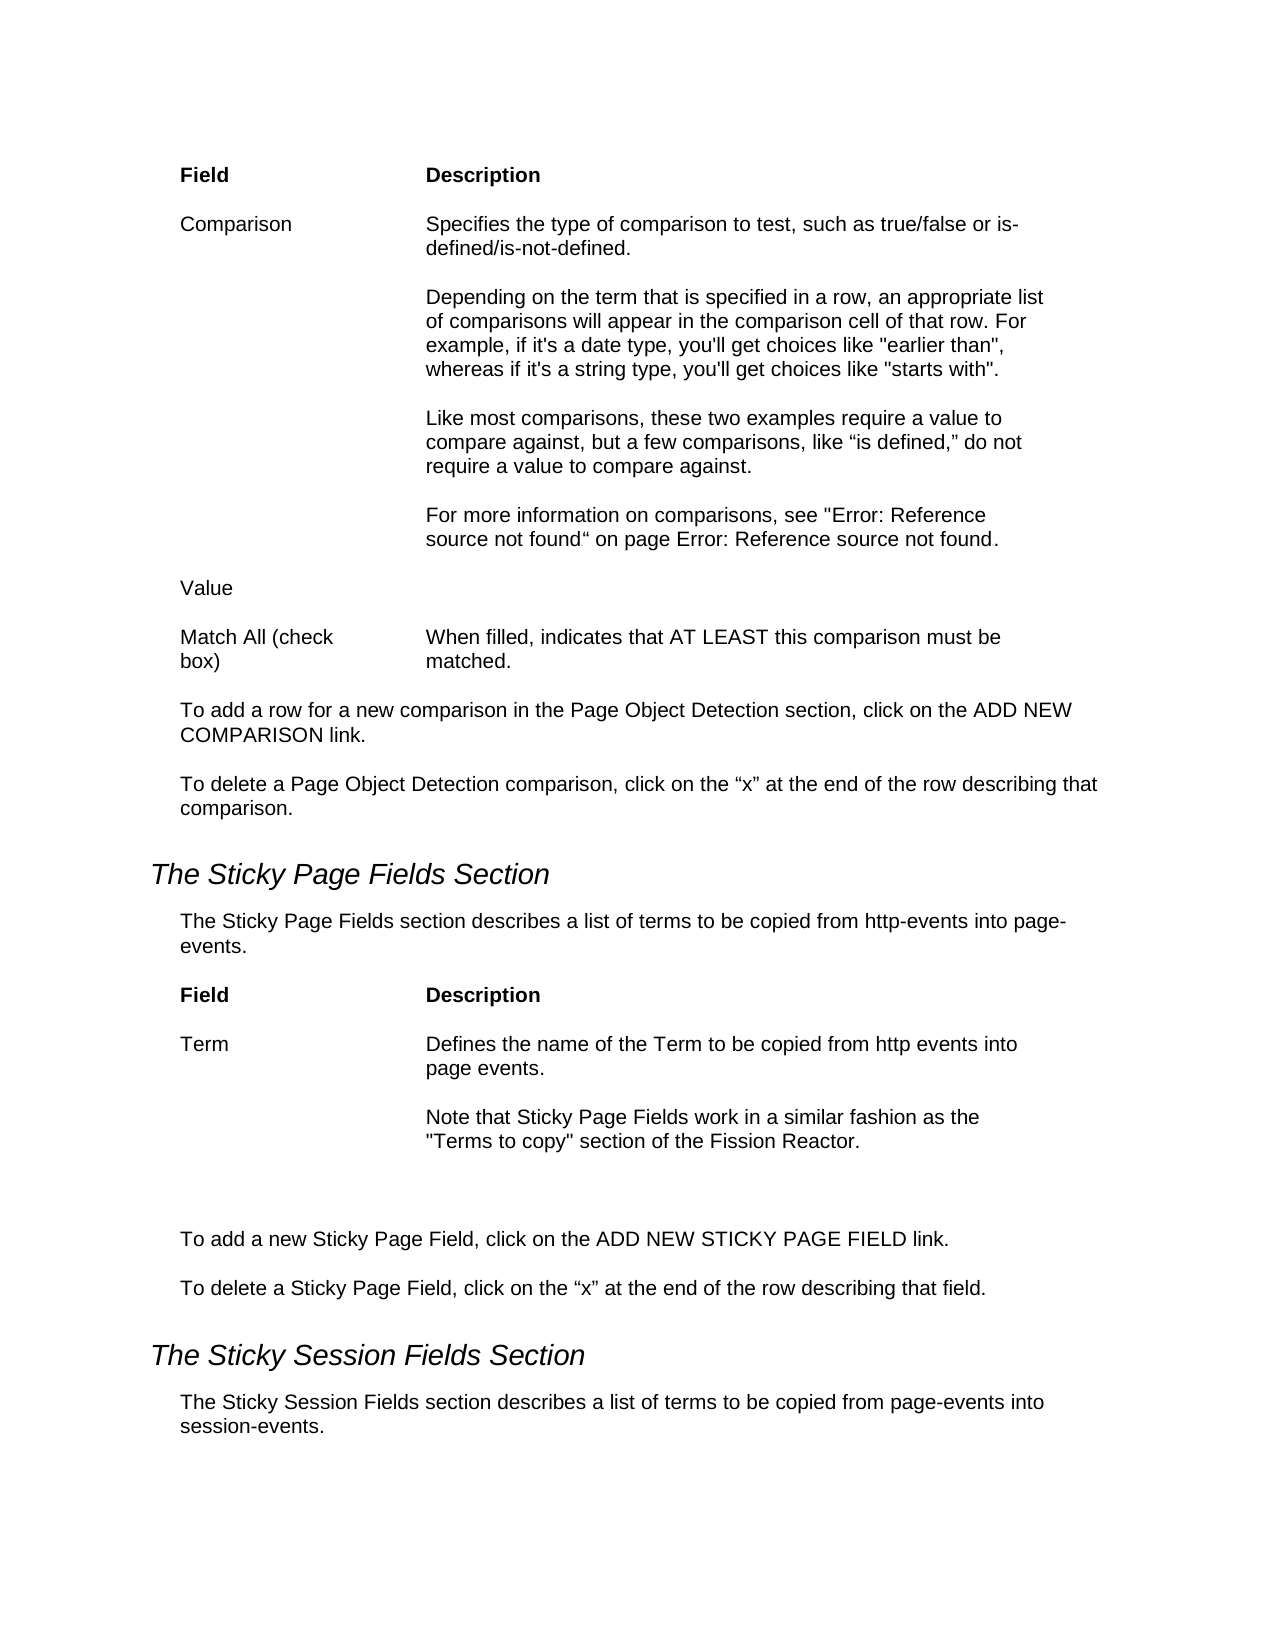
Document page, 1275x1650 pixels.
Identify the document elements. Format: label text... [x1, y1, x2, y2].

table_cell When filled, indicates that AT LEAST this comparison must be matched. [384, 613, 1061, 686]
text The Sticky Page Fields section describes a list of terms to be copied from http-events into page-events. [180, 909, 1125, 958]
table_cell [384, 564, 1061, 613]
table_header Field [139, 150, 384, 199]
table_cell Term [139, 1019, 384, 1165]
table_cell Specifies the type of comparison to test, such as true/false or is-defined/is-not-defined. Depending on the term that is specified in a row, an appropriate list of comparisons will appear in the comparison cell of that row. For example, if it's a date type, you'll get choices like "earlier than", whereas if it's a string type, you'll get choices like "starts with". Like most comparisons, these two examples require a value to compare against, but a few comparisons, like “is defined,” do not require a value to compare against. For more information on comparisons, see "Error: Reference source not foundX“ on page Error: Reference source not foundX. [384, 199, 1061, 564]
text The Sticky Session Fields section describes a list of terms to be copied from page-events into session-events. [180, 1390, 1125, 1438]
text To delete a Sticky Page Field, click on the “x” at the end of the row describing that field. [180, 1276, 1125, 1300]
table_header Field [139, 970, 384, 1019]
table_header Description [384, 970, 1061, 1019]
table_cell Match All (check box) [139, 613, 384, 686]
table_header Description [384, 150, 1061, 199]
text To add a row for a new comparison in the Page Object Detection section, click on the ADD NEW COMPARISON link. [180, 698, 1125, 747]
text To add a new Sticky Page Field, click on the ADD NEW STICKY PAGE FIELD link. [180, 1227, 1125, 1251]
text To delete a Page Object Detection comparison, click on the “x” at the end of the row describing that comparison. [180, 772, 1125, 820]
table_cell Value [139, 564, 384, 613]
table_cell Defines the name of the Term to be copied from http events into page events. Note that Sticky Page Fields work in a similar fashion as the "Terms to copy" section of the Fission Reactor. [384, 1019, 1061, 1165]
subtitle The Sticky Page Fields Section [150, 857, 1125, 891]
table_cell Comparison [139, 199, 384, 564]
subtitle The Sticky Session Fields Section [150, 1338, 1125, 1371]
